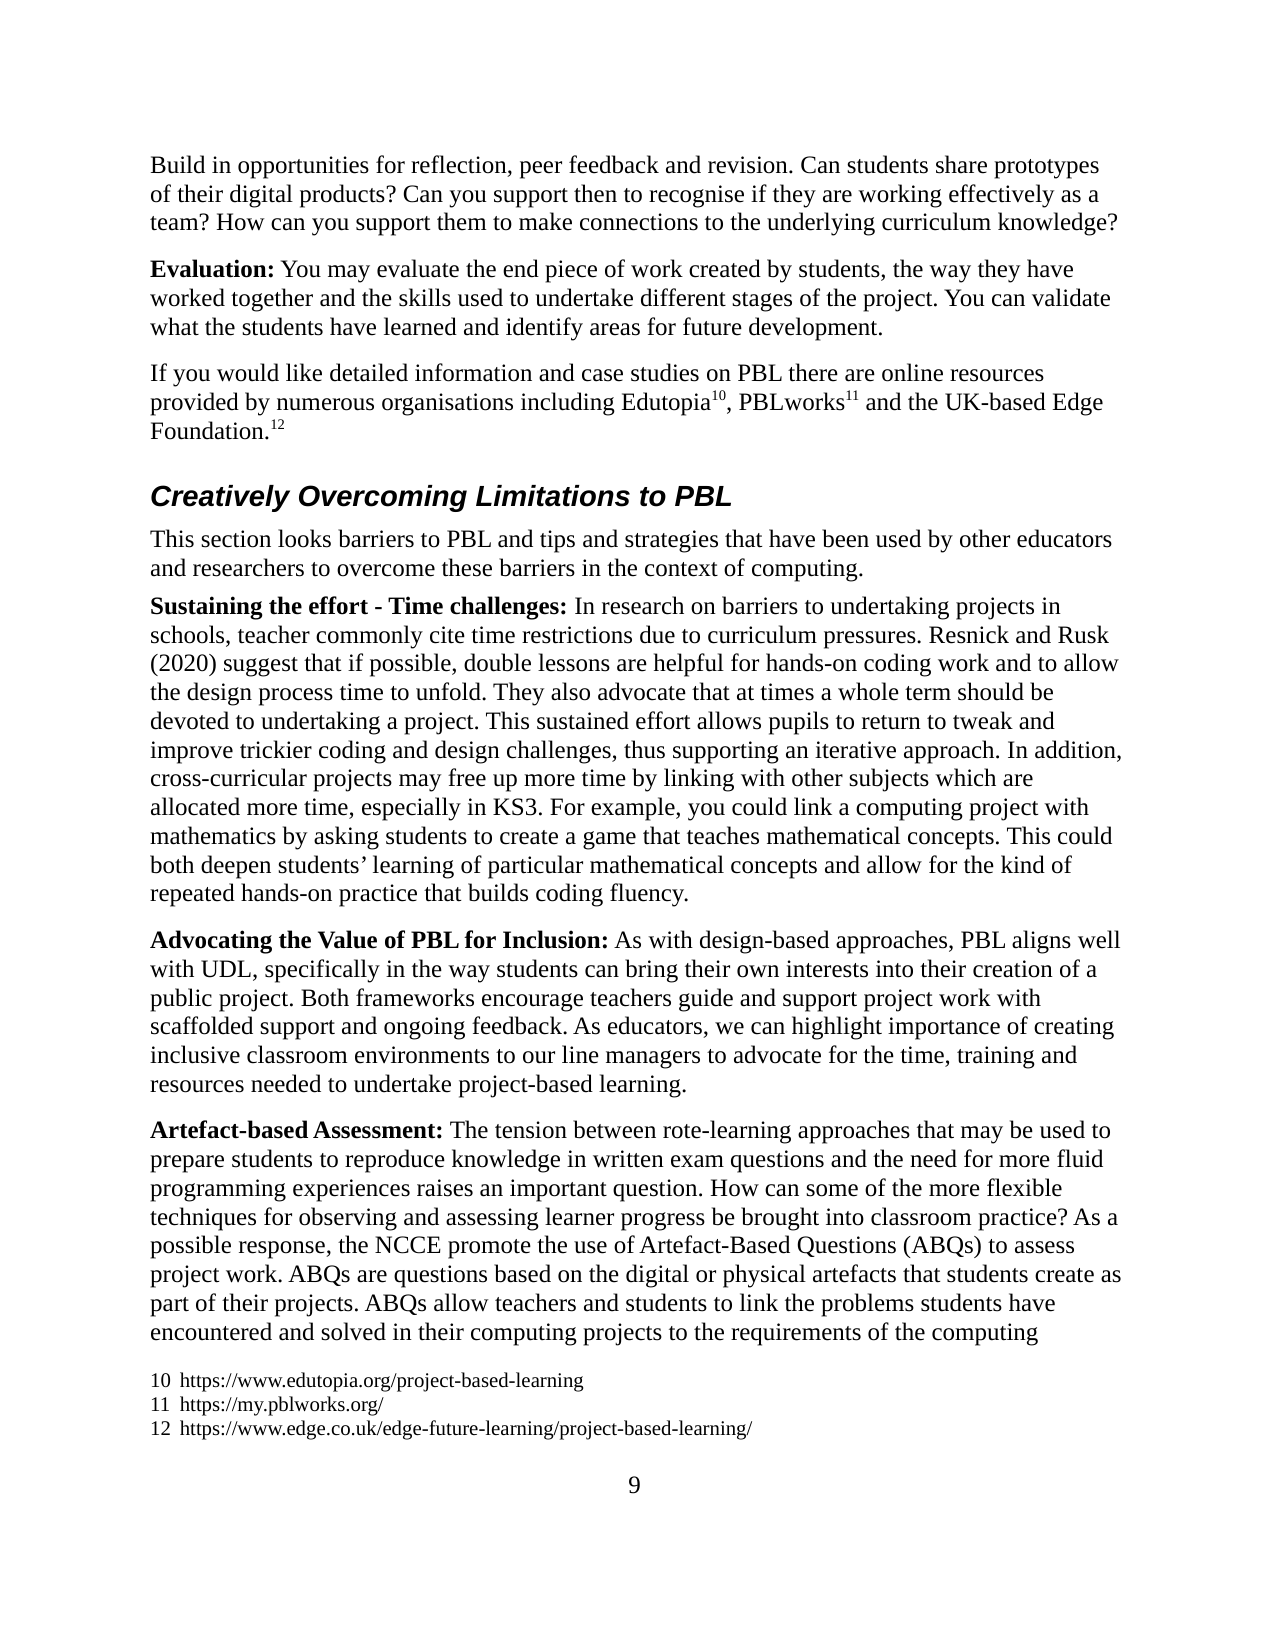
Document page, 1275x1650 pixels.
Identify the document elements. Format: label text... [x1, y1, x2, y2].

subtitle Creatively Overcoming Limitations to PBL [150, 478, 1125, 512]
text If you would like detailed information and case studies on PBL there are online resources provided by numerous organisations including Edutopia, PBLworks and the UK-based Edge Foundation. [150, 358, 1125, 444]
text Evaluation: You may evaluate the end piece of work created by students, the way they have worked together and the skills used to undertake different stages of the project. You can validate what the students have learned and identify areas for future development. [150, 254, 1125, 340]
text This section looks barriers to PBL and tips and strategies that have been used by other educators and researchers to overcome these barriers in the context of computing. [150, 524, 1125, 582]
text https://www.edutopia.org/project-based-learning [150, 1368, 1125, 1392]
text Sustaining the effort - Time challenges: In research on barriers to undertaking projects in schools, teacher commonly cite time restrictions due to curriculum pressures. Resnick and Rusk (2020) suggest that if possible, double lessons are helpful for hands-on coding work and to allow the design process time to unfold. They also advocate that at times a whole term should be devoted to undertaking a project. This sustained effort allows pupils to return to tweak and improve trickier coding and design challenges, thus supporting an iterative approach. In addition, cross-curricular projects may free up more time by linking with other subjects which are allocated more time, especially in KS3. For example, you could link a computing project with mathematics by asking students to create a game that teaches mathematical concepts. This could both deepen students’ learning of particular mathematical concepts and allow for the kind of repeated hands-on practice that builds coding fluency. [150, 591, 1125, 907]
text https://www.edge.co.uk/edge-future-learning/project-based-learning/ [150, 1416, 1125, 1440]
text Artefact-based Assessment: The tension between rote-learning approaches that may be used to prepare students to reproduce knowledge in written exam questions and the need for more fluid programming experiences raises an important question. How can some of the more flexible techniques for observing and assessing learner progress be brought into classroom practice? As a possible response, the NCCE promote the use of Artefact-Based Questions (ABQs) to assess project work. ABQs are questions based on the digital or physical artefacts that students create as part of their projects. ABQs allow teachers and students to link the problems students have encountered and solved in their computing projects to the requirements of the computing [150, 1116, 1125, 1346]
text https://my.pblworks.org/ [150, 1392, 1125, 1416]
text Advocating the Value of PBL for Inclusion: As with design-based approaches, PBL aligns well with UDL, specifically in the way students can bring their own interests into their creation of a public project. Both frameworks encourage teachers guide and support project work with scaffolded support and ongoing feedback. As educators, we can highlight importance of creating inclusive classroom environments to our line managers to advocate for the time, training and resources needed to undertake project-based learning. [150, 925, 1125, 1098]
text Build in opportunities for reflection, peer feedback and revision. Can students share prototypes of their digital products? Can you support then to recognise if they are working effectively as a team? How can you support them to make connections to the underlying curriculum knowledge? [150, 150, 1125, 236]
